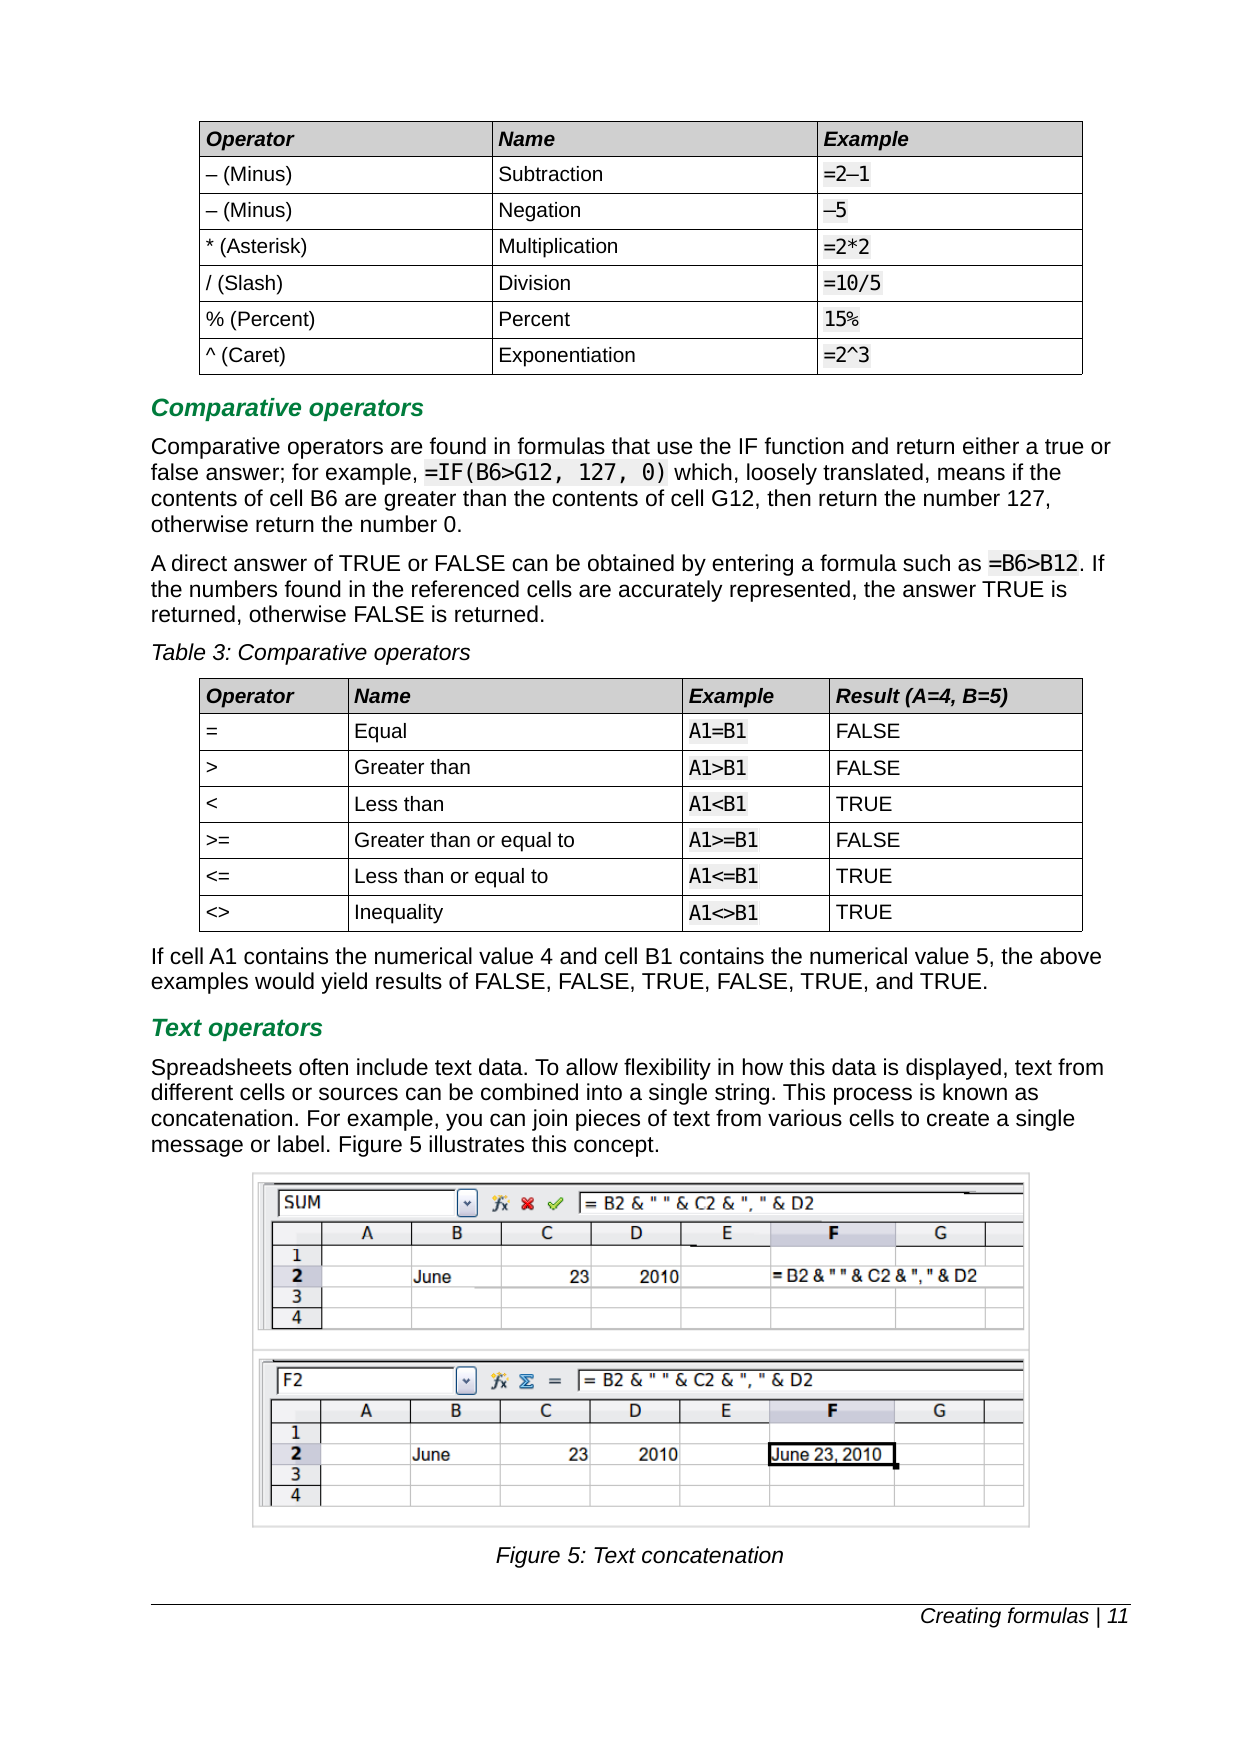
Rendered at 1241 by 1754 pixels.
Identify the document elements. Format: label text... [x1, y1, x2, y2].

table_cell FALSE [830, 751, 1082, 786]
table_cell – (Minus) [200, 194, 492, 229]
table_header Result (A=4, B=5) [830, 679, 1082, 713]
table_cell Less than or equal to [349, 859, 682, 894]
table_cell =2–1 [818, 157, 1082, 192]
table_cell > [200, 751, 348, 786]
table_cell A1>=B1 [683, 823, 829, 858]
text If cell A1 contains the numerical value 4 and cell B1 contains the numerical value 5, the above examples would yield results of FALSE, FALSE, TRUE, FALSE, TRUE, and TRUE. [151, 943, 1131, 994]
table_header Example [683, 679, 829, 713]
table_cell –5 [818, 194, 1082, 229]
table_cell TRUE [830, 787, 1082, 822]
table_cell Division [493, 266, 817, 301]
table_cell =2*2 [818, 230, 1082, 265]
table_header Name [493, 122, 817, 156]
table_header Example [818, 122, 1082, 156]
table_cell % (Percent) [200, 302, 492, 337]
table_cell Multiplication [493, 230, 817, 265]
table_cell < [200, 787, 348, 822]
table_cell Greater than or equal to [349, 823, 682, 858]
table_cell A1>B1 [683, 751, 829, 786]
table_cell Subtraction [493, 157, 817, 192]
table_cell Less than [349, 787, 682, 822]
table_cell – (Minus) [200, 157, 492, 192]
table_header Name [349, 679, 682, 713]
table_cell A1<>B1 [683, 896, 829, 931]
table_cell TRUE [830, 896, 1082, 931]
table_cell FALSE [830, 823, 1082, 858]
table_cell FALSE [830, 714, 1082, 749]
table_cell / (Slash) [200, 266, 492, 301]
text A direct answer of TRUE or FALSE can be obtained by entering a formula such as =B6>B12. If the numbers found in the referenced cells are accurately represented, the answer TRUE is returned, otherwise FALSE is returned. [151, 550, 1131, 628]
table_cell A1=B1 [683, 714, 829, 749]
subtitle Comparative operators [151, 393, 1131, 421]
table_cell Percent [493, 302, 817, 337]
picture [249, 1169, 1033, 1531]
table_cell TRUE [830, 859, 1082, 894]
table_cell Greater than [349, 751, 682, 786]
table_cell =10/5 [818, 266, 1082, 301]
table_cell Negation [493, 194, 817, 229]
table_header Operator [200, 122, 492, 156]
table_cell = [200, 714, 348, 749]
table_cell Exponentiation [493, 339, 817, 374]
table_cell A1<B1 [683, 787, 829, 822]
table_cell <> [200, 896, 348, 931]
table_cell >= [200, 823, 348, 858]
subtitle Text operators [151, 1014, 1131, 1042]
table_cell ^ (Caret) [200, 339, 492, 374]
text Table 3: Comparative operators [151, 640, 1131, 666]
table_cell <= [200, 859, 348, 894]
table_cell 15% [818, 302, 1082, 337]
text Spreadsheets often include text data. To allow flexibility in how this data is displayed, text from different cells or sources can be combined into a single string. This process is known as concatenation. For example, you can join pieces of text from various cells to create a single message or label. Figure 5 illustrates this concept. [151, 1054, 1131, 1157]
table_cell * (Asterisk) [200, 230, 492, 265]
table_header Operator [200, 679, 348, 713]
table_cell =2^3 [818, 339, 1082, 374]
text Figure 5: Text concatenation [249, 1543, 1032, 1568]
table_cell A1<=B1 [683, 859, 829, 894]
table_cell Inequality [349, 896, 682, 931]
table_cell Equal [349, 714, 682, 749]
text Comparative operators are found in formulas that use the IF function and return either a true or false answer; for example, =IF(B6>G12, 127, 0) which, loosely translated, means if the contents of cell B6 are greater than the contents of cell G12, then return the number 127, otherwise return the number 0. [151, 434, 1131, 537]
